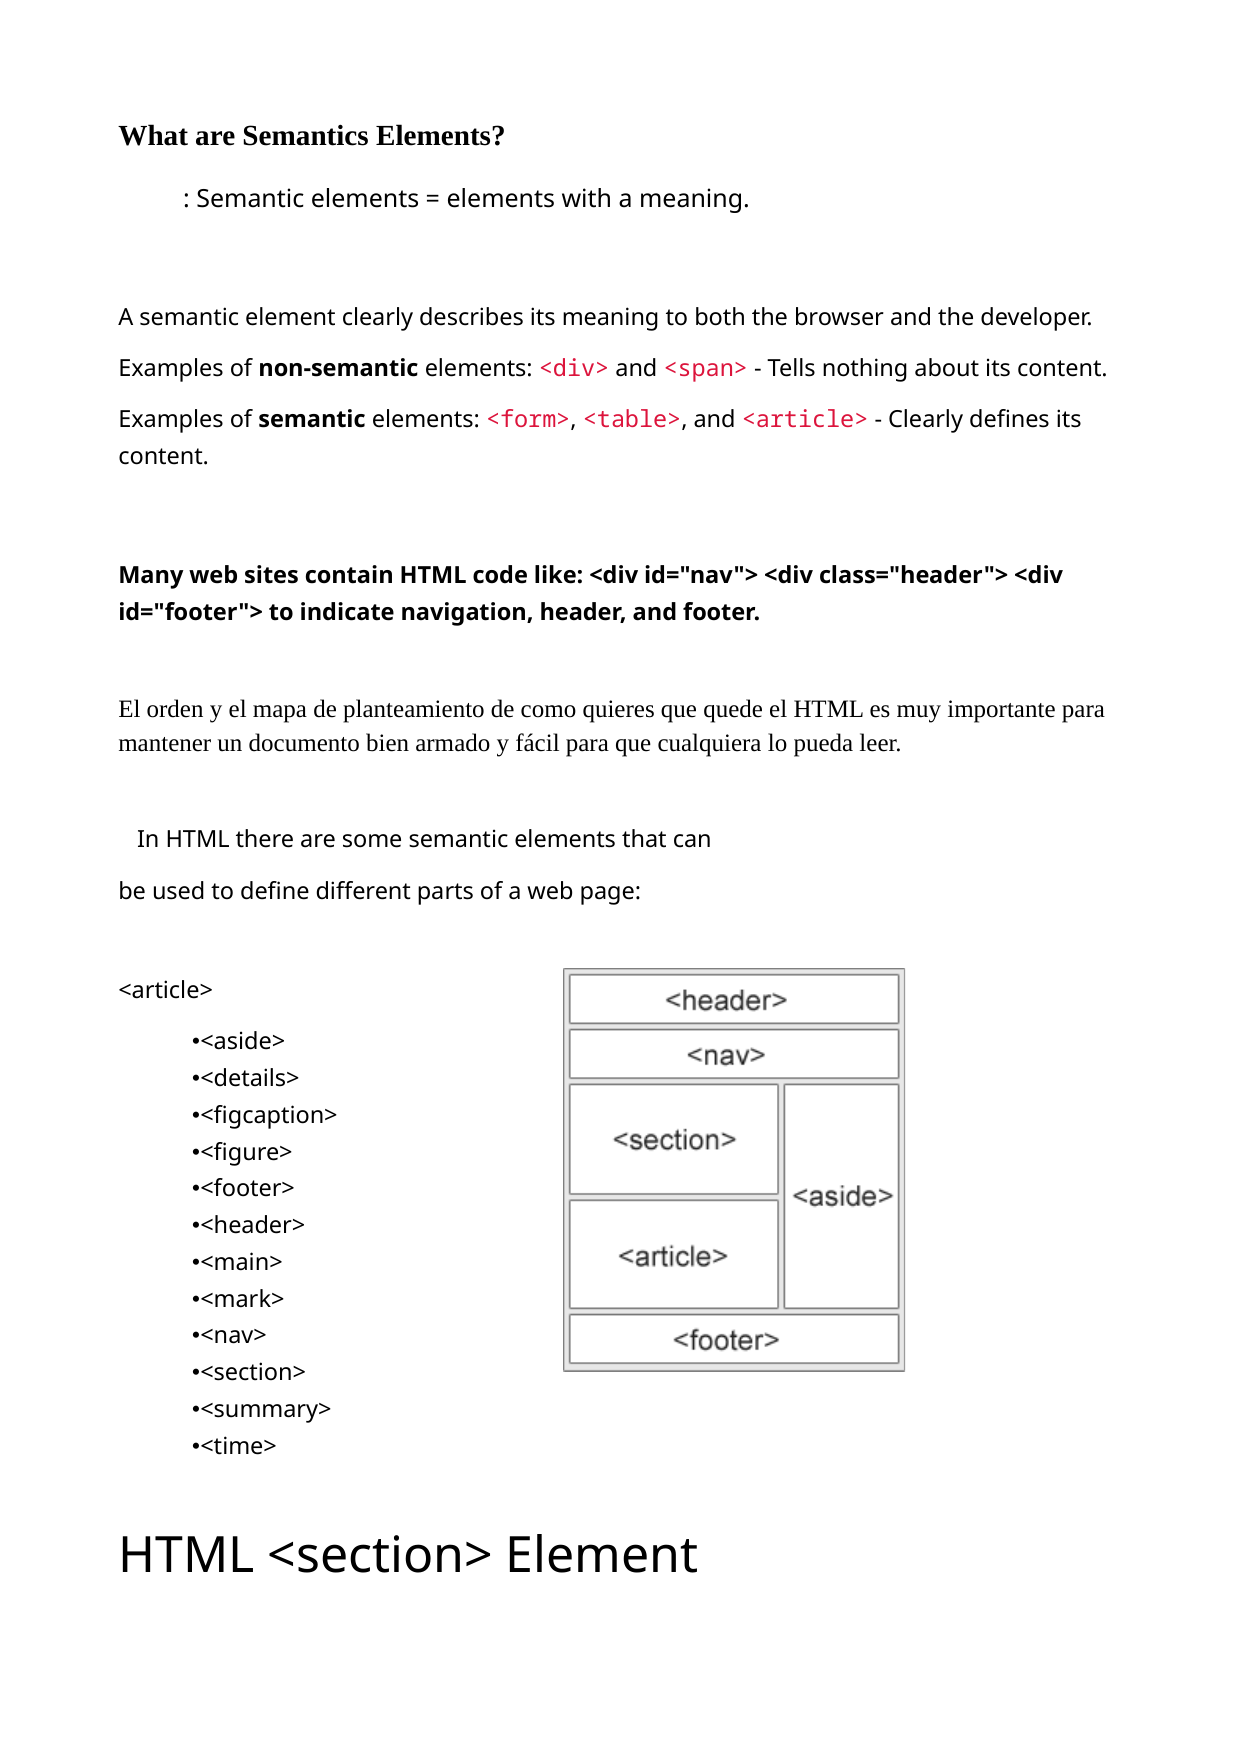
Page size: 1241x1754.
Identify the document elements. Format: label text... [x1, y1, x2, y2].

list <mark> [118, 1282, 563, 1314]
text Many web sites contain HTML code like: <div id="nav"> <div class="header"> <div id="footer"> to indicate navigation, header, and footer. [118, 559, 1122, 628]
text A semantic element clearly describes its meaning to both the browser and the developer. [118, 300, 1122, 332]
list <footer> [118, 1172, 563, 1203]
list [906, 1098, 1122, 1130]
text El orden y el mapa de planteamiento de como quieres que quede el HTML es muy importante para mantener un documento bien armado y fácil para que cualquiera lo pueda leer. [118, 694, 1122, 756]
picture [563, 968, 906, 1372]
text be used to define different parts of a web page: [118, 874, 1122, 906]
list <main> [118, 1245, 563, 1277]
list <nav> [118, 1319, 563, 1351]
list [906, 1208, 1122, 1240]
list [906, 1172, 1122, 1203]
list <aside> [118, 1024, 563, 1056]
text HTML <section> Element [118, 1480, 1122, 1587]
text What are Semantics Elements? [118, 118, 1122, 152]
list <figcaption> [118, 1098, 563, 1130]
list [906, 1319, 1122, 1351]
text <article> [118, 973, 563, 1005]
text In HTML there are some semantic elements that can [118, 823, 1122, 855]
list [906, 1024, 1122, 1056]
text : Semantic elements = elements with a meaning. [118, 180, 1122, 214]
list [906, 1245, 1122, 1277]
text Examples of semantic elements: <form>, <table>, and <article> - Clearly defines its content. [118, 403, 1122, 471]
text [906, 973, 1122, 1005]
list <section> [118, 1355, 1122, 1387]
list <figure> [118, 1135, 563, 1167]
list <time> [118, 1429, 1122, 1461]
list <header> [118, 1208, 563, 1240]
list [906, 1061, 1122, 1093]
text Examples of non-semantic elements: <div> and <span> - Tells nothing about its content. [118, 351, 1122, 383]
list [906, 1282, 1122, 1314]
list <summary> [118, 1392, 1122, 1424]
list <details> [118, 1061, 563, 1093]
list [906, 1135, 1122, 1167]
